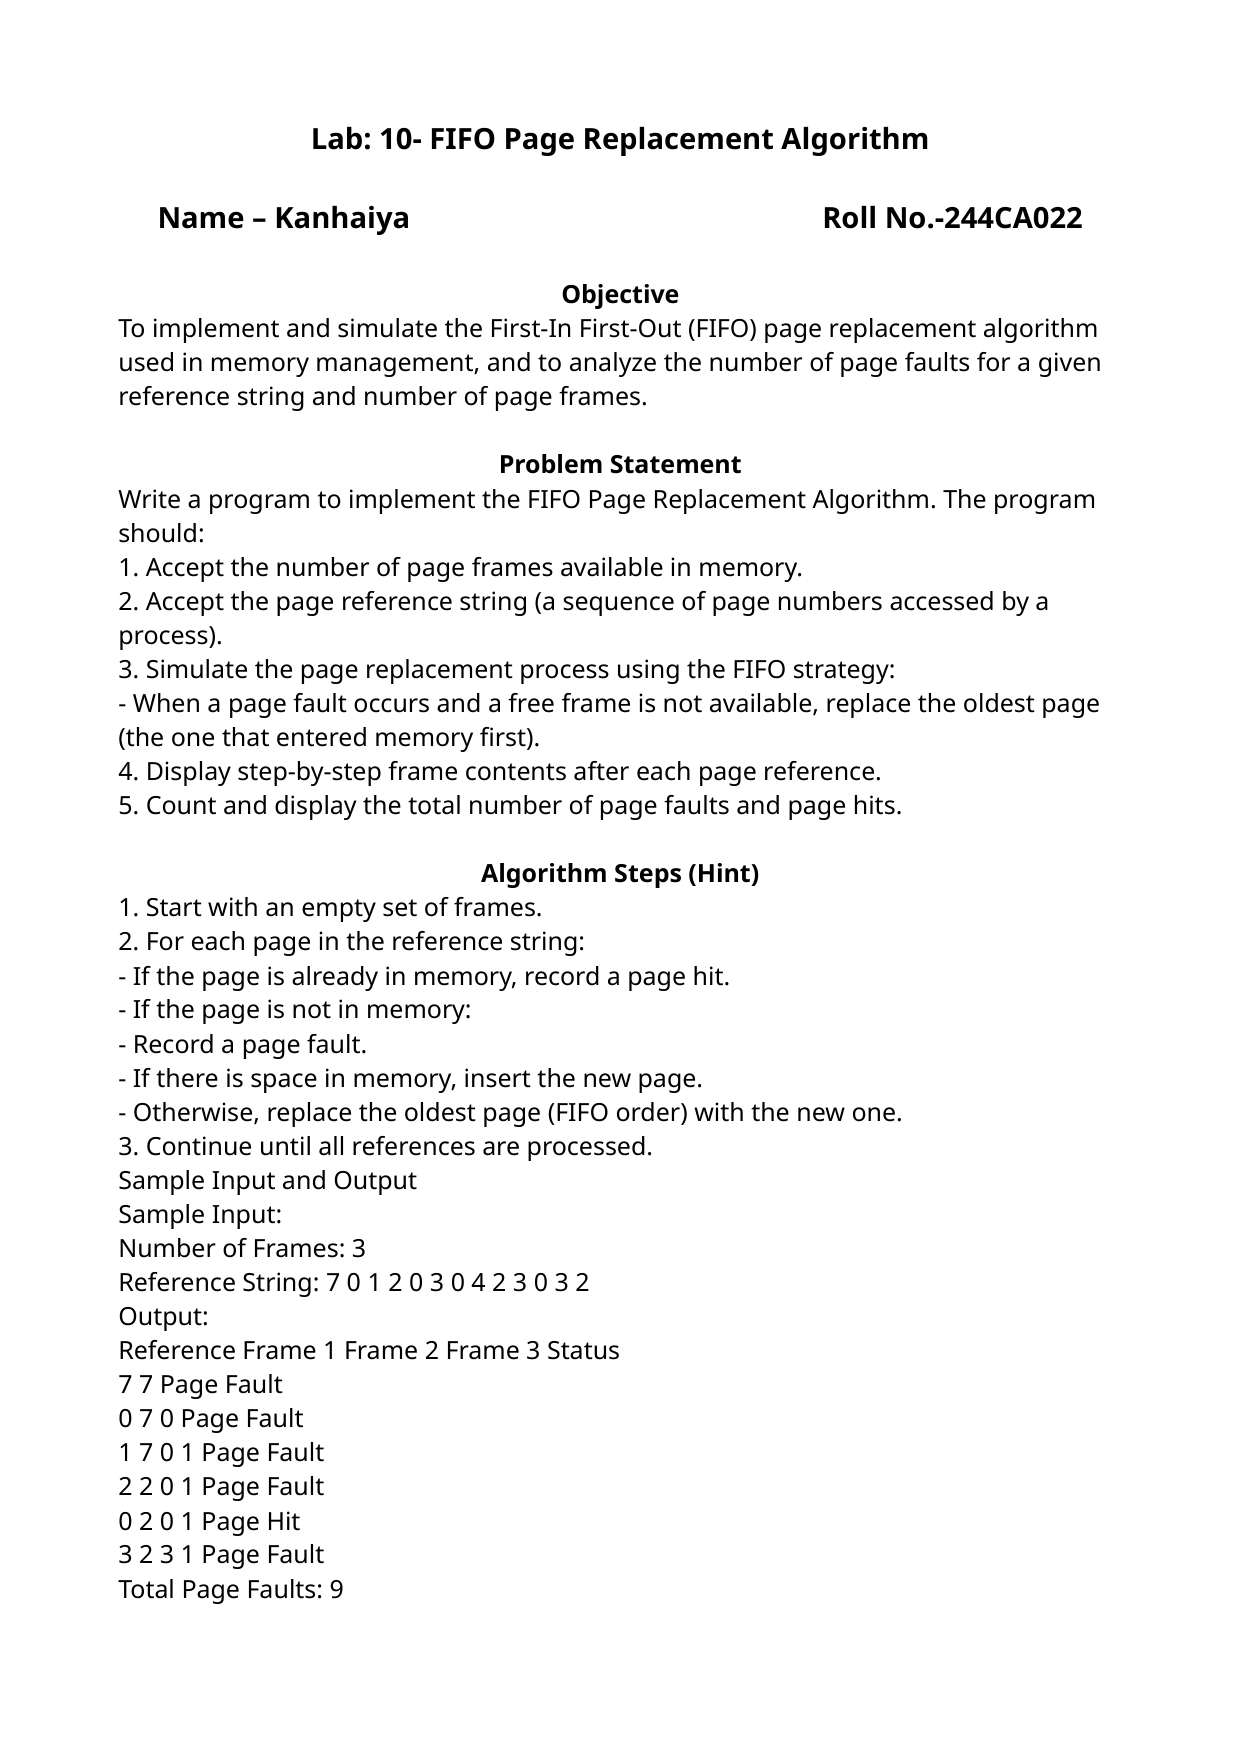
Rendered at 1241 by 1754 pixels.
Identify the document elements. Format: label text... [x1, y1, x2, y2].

text 2. Accept the page reference string (a sequence of page numbers accessed by a process). [118, 583, 1122, 652]
text 2 2 0 1 Page Fault [118, 1469, 1122, 1503]
text 1. Start with an empty set of frames. [118, 890, 1122, 924]
text Lab: 10- FIFO Page Replacement Algorithm [118, 118, 1122, 158]
text - Otherwise, replace the oldest page (FIFO order) with the new one. [118, 1094, 1122, 1128]
text 1. Accept the number of page frames available in memory. [118, 549, 1122, 583]
text 4. Display step-by-step frame contents after each page reference. [118, 754, 1122, 788]
text 3. Simulate the page replacement process using the FIFO strategy: [118, 652, 1122, 686]
text - When a page fault occurs and a free frame is not available, replace the oldest page (the one that entered memory first). [118, 686, 1122, 754]
text Reference String: 7 0 1 2 0 3 0 4 2 3 0 3 2 [118, 1265, 1122, 1299]
text - If the page is not in memory: [118, 992, 1122, 1026]
text 5. Count and display the total number of page faults and page hits. [118, 788, 1122, 822]
text Objective [118, 277, 1122, 311]
text Algorithm Steps (Hint) [118, 856, 1122, 890]
text Sample Input: [118, 1197, 1122, 1231]
text - If there is space in memory, insert the new page. [118, 1060, 1122, 1094]
text 0 2 0 1 Page Hit [118, 1503, 1122, 1537]
text Problem Statement [118, 447, 1122, 481]
text 2. For each page in the reference string: [118, 924, 1122, 958]
text Number of Frames: 3 [118, 1231, 1122, 1265]
text 3. Continue until all references are processed. [118, 1128, 1122, 1162]
text Sample Input and Output [118, 1162, 1122, 1197]
text 7 7 Page Fault [118, 1367, 1122, 1401]
text - Record a page fault. [118, 1026, 1122, 1060]
text 1 7 0 1 Page Fault [118, 1435, 1122, 1469]
text - If the page is already in memory, record a page hit. [118, 958, 1122, 992]
text 0 7 0 Page Fault [118, 1401, 1122, 1435]
text Write a program to implement the FIFO Page Replacement Algorithm. The program should: [118, 481, 1122, 549]
text Reference Frame 1 Frame 2 Frame 3 Status [118, 1333, 1122, 1367]
text 3 2 3 1 Page Fault [118, 1537, 1122, 1571]
text Name – Kanhaiya Roll No.-244CA022 [118, 197, 1122, 237]
text Total Page Faults: 9 [118, 1571, 1122, 1605]
text Output: [118, 1299, 1122, 1333]
text To implement and simulate the First-In First-Out (FIFO) page replacement algorithm used in memory management, and to analyze the number of page faults for a given reference string and number of page frames. [118, 311, 1122, 413]
